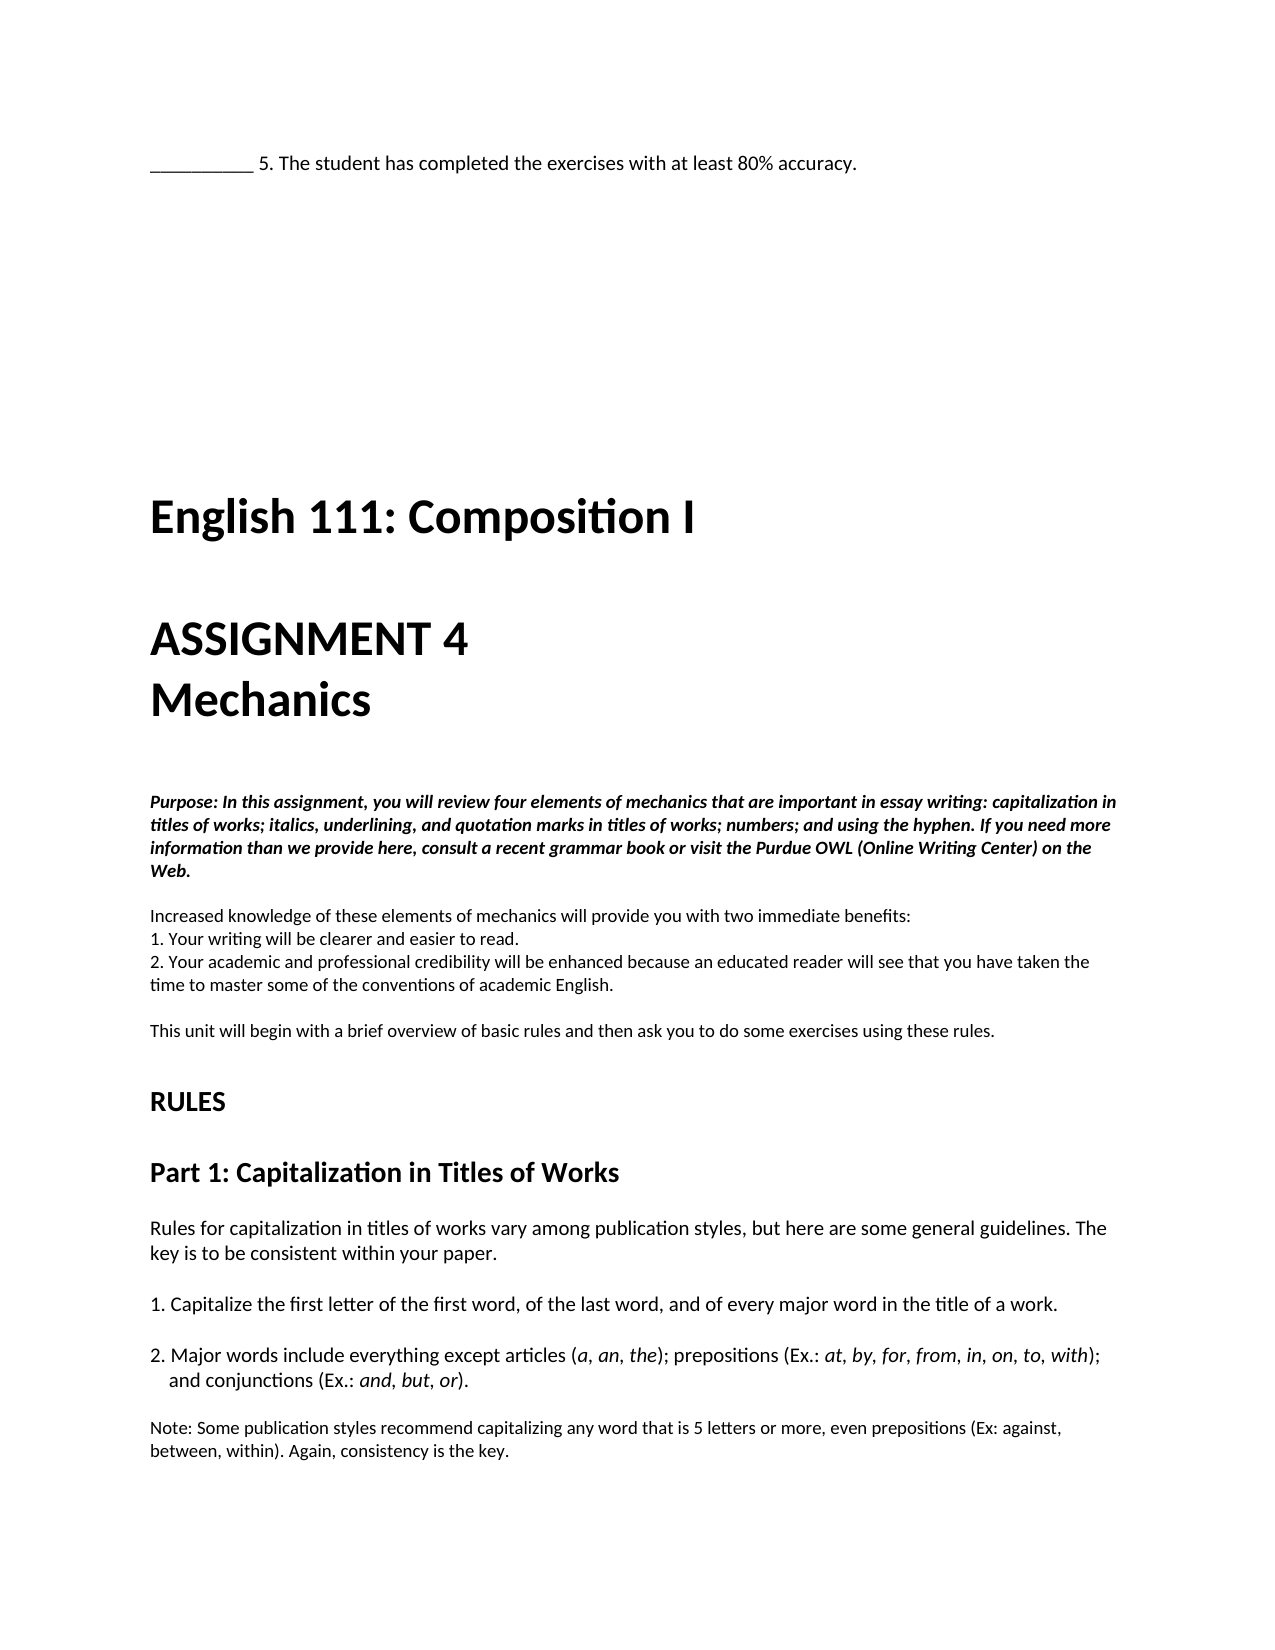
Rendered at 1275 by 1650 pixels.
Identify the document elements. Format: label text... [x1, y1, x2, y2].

text RULES [150, 1083, 1125, 1118]
text Purpose: In this assignment, you will review four elements of mechanics that are important in essay writing: capitalization in titles of works; italics, underlining, and quotation marks in titles of works; numbers; and using the hyphen. If you need more information than we provide here, consult a recent grammar book or visit the Purdue OWL (Online Writing Center) on the [150, 790, 1125, 859]
text Part 1: Capitalization in Titles of Works [150, 1154, 1125, 1189]
text 1. Capitalize the first letter of the first word, of the last word, and of every major word in the title of a work. [150, 1291, 1125, 1317]
text and conjunctions (Ex.: and, but, or). [150, 1367, 1125, 1393]
text 2. Major words include everything except articles (a, an, the); prepositions (Ex.: at, by, for, from, in, on, to, with); [150, 1342, 1125, 1367]
text Note: Some publication styles recommend capitalizing any word that is 5 letters or more, even prepositions (Ex: against, between, within). Again, consistency is the key. [150, 1416, 1125, 1462]
text Mechanics [150, 668, 1125, 729]
text Increased knowledge of these elements of mechanics will provide you with two immediate benefits: [150, 904, 1125, 927]
text ASSIGNMENT 4 [150, 607, 1125, 668]
text English 111: Composition I [150, 485, 1125, 546]
text Web. [150, 859, 1125, 882]
text 2. Your academic and professional credibility will be enhanced because an educated reader will see that you have taken the time to master some of the conventions of academic English. [150, 950, 1125, 996]
text Rules for capitalization in titles of works vary among publication styles, but here are some general guidelines. The key is to be consistent within your paper. [150, 1215, 1125, 1266]
text __________ 5. The student has completed the exercises with at least 80% accuracy. [150, 150, 1125, 175]
text 1. Your writing will be clearer and easier to read. [150, 927, 1125, 950]
text This unit will begin with a brief overview of basic rules and then ask you to do some exercises using these rules. [150, 1019, 1125, 1042]
